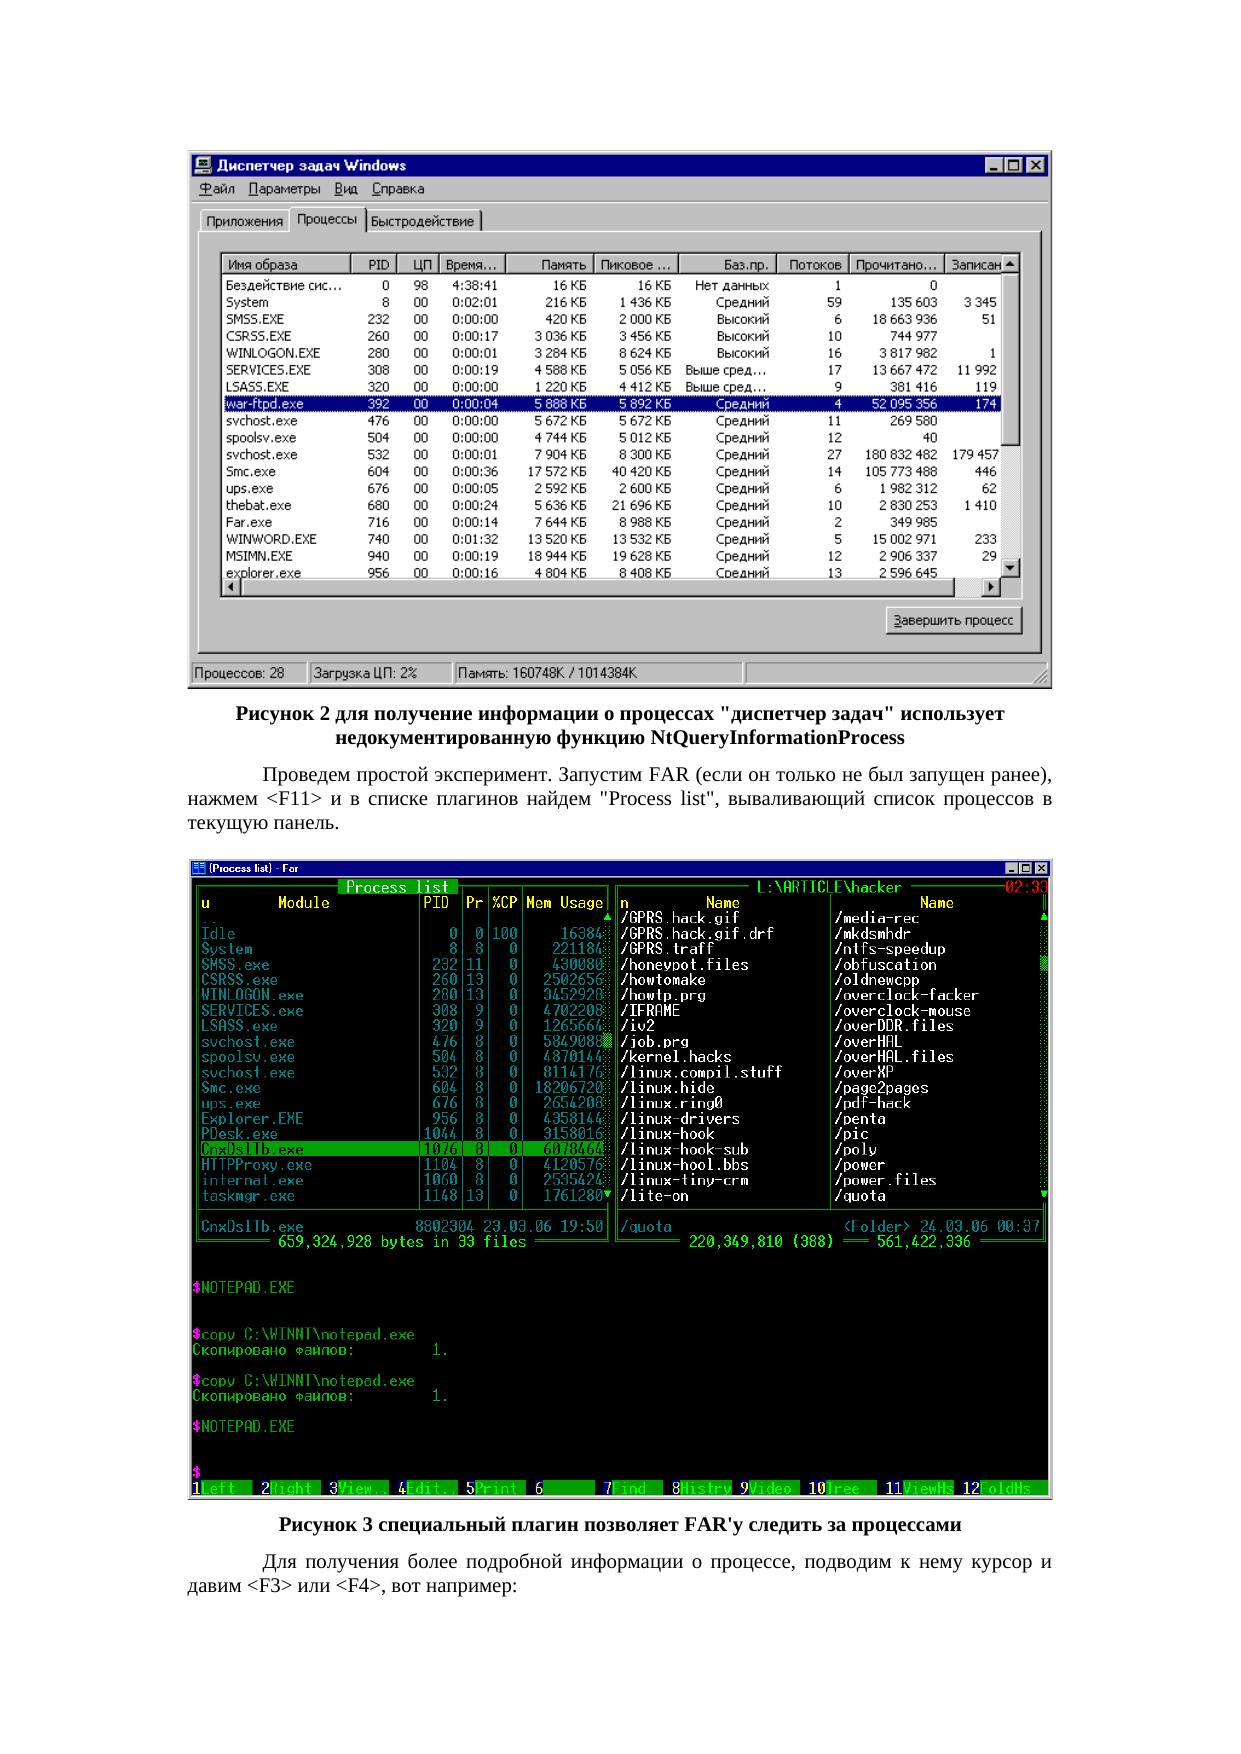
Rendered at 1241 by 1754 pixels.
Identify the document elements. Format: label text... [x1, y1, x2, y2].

text Рисунок 2 для получение информации о процессах "диспетчер задач" использует недокументированную функцию NtQueryInformationProcess [187, 701, 1053, 749]
picture [187, 150, 1053, 689]
picture [187, 858, 1053, 1500]
text Для получения более подробной информации о процессе, подводим к нему курсор и давим <F3> или <F4>, вот например: [187, 1549, 1053, 1597]
text Проведем простой эксперимент. Запустим FAR (если он только не был запущен ранее), нажмем <F11> и в списке плагинов найдем "Process list", вываливающий список процессов в текущую панель. [187, 762, 1053, 834]
text Рисунок 3 специальный плагин позволяет FAR'у следить за процессами [187, 1512, 1053, 1536]
